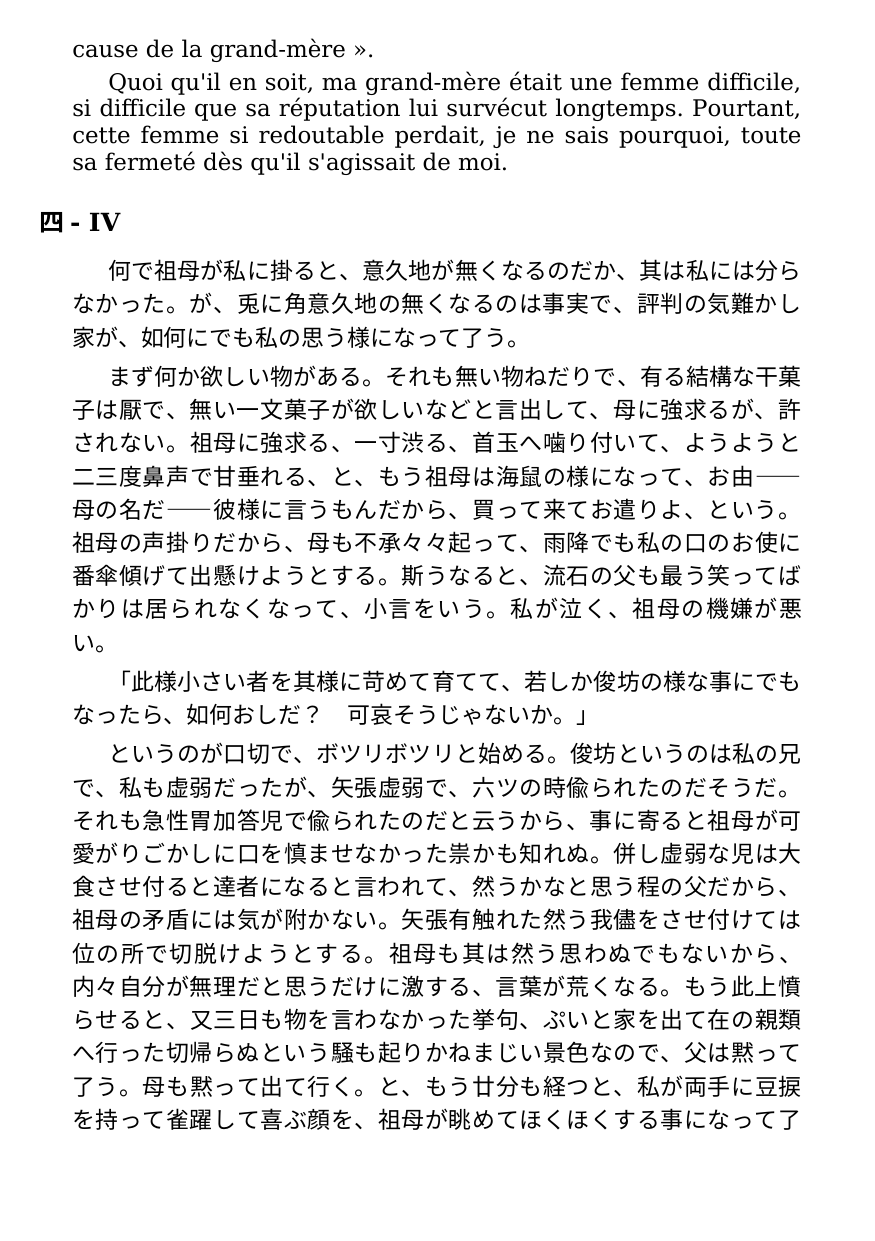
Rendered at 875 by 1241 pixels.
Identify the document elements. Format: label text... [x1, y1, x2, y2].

text cause de la grand-mère ». [72, 36, 802, 63]
text というのが口切で、ボツリボツリと始める。俊坊というのは私の兄で、私も虚弱だったが、矢張虚弱で、六ツの時偸られたのだそうだ。それも急性胃加答児で偸られたのだと云うから、事に寄ると祖母が可愛がりごかしに口を慎ませなかった祟かも知れぬ。併し虚弱な児は大食させ付ると達者になると言われて、然うかなと思う程の父だから、祖母の矛盾には気が附かない。矢張有触れた然う我儘をさせ付けては位の所で切脱けようとする。祖母も其は然う思わぬでもないから、内々自分が無理だと思うだけに激する、言葉が荒くなる。もう此上憤らせると、又三日も物を言わなかった挙句、ぷいと家を出て在の親類へ行った切帰らぬという騒も起りかねまじい景色なので、父は黙って了う。母も黙って出て行く。と、もう廿分も経つと、私が両手に豆捩を持って雀躍して喜ぶ顔を、祖母が眺めてほくほくする事になって了 [72, 736, 802, 1135]
text まず何か欲しい物がある。それも無い物ねだりで、有る結構な干菓子は厭で、無い一文菓子が欲しいなどと言出して、母に強求るが、許されない。祖母に強求る、一寸渋る、首玉へ噛り付いて、ようようと二三度鼻声で甘垂れる、と、もう祖母は海鼠の様になって、お由――母の名だ――彼様に言うもんだから、買って来てお遣りよ、という。祖母の声掛りだから、母も不承々々起って、雨降でも私の口のお使に番傘傾げて出懸けようとする。斯うなると、流石の父も最う笑ってばかりは居られなくなって、小言をいう。私が泣く、祖母の機嫌が悪い。 [72, 359, 802, 658]
text 「此様小さい者を其様に苛めて育てて、若しか俊坊の様な事にでもなったら、如何おしだ？ 可哀そうじゃないか。」 [72, 664, 802, 730]
text 何で祖母が私に掛ると、意久地が無くなるのだか、其は私には分らなかった。が、兎に角意久地の無くなるのは事実で、評判の気難かし家が、如何にでも私の思う様になって了う。 [72, 253, 802, 353]
text Quoi qu'il en soit, ma grand-mère était une femme difficile, si difficile que sa réputation lui survécut longtemps. Pourtant, cette femme si redoutable perdait, je ne sais pourquoi, toute sa fermeté dès qu'il s'agissait de moi. [72, 69, 802, 175]
subtitle 四 - IV [36, 199, 838, 241]
